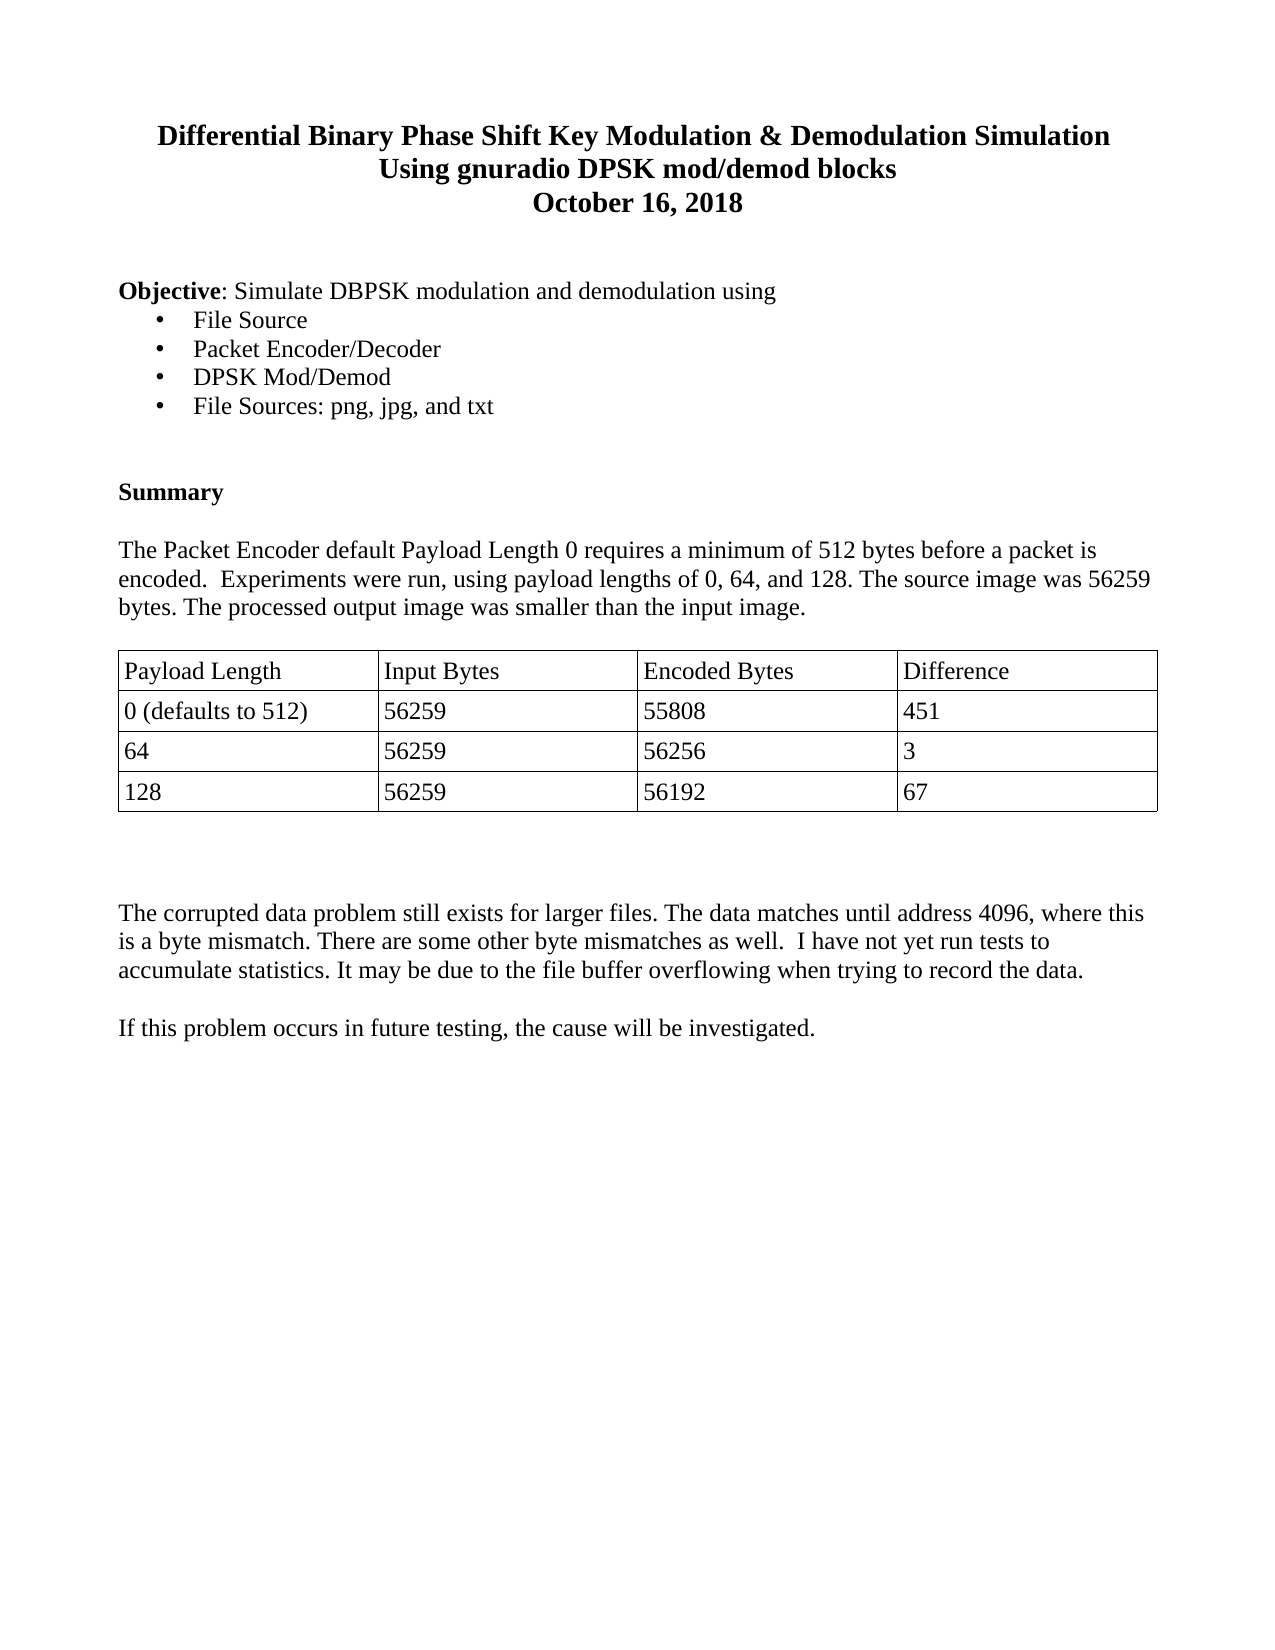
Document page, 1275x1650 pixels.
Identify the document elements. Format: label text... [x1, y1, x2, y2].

list Packet Encoder/Decoder [156, 334, 1157, 362]
text The Packet Encoder default Payload Length 0 requires a minimum of 512 bytes before a packet is encoded. Experiments were run, using payload lengths of 0, 64, and 128. The source image was 56259 bytes. The processed output image was smaller than the input image. [118, 535, 1157, 621]
list File Source [156, 305, 1157, 334]
table_cell 56259 [379, 732, 637, 771]
table_cell 55808 [638, 691, 897, 731]
list File Sources: png, jpg, and txt [156, 391, 1157, 420]
text Summary [118, 477, 1157, 506]
table_cell 128 [119, 772, 378, 811]
table_header Difference [898, 651, 1157, 690]
table_cell 67 [898, 772, 1157, 811]
table_cell 451 [898, 691, 1157, 731]
table_header Encoded Bytes [638, 651, 897, 690]
table_cell 3 [898, 732, 1157, 771]
table_cell 64 [119, 732, 378, 771]
table_cell 56192 [638, 772, 897, 811]
table_header Payload Length [119, 651, 378, 690]
table_cell 0 (defaults to 512) [119, 691, 378, 731]
table_cell 56259 [379, 772, 637, 811]
text Using gnuradio DPSK mod/demod blocks [118, 152, 1157, 185]
table_header Input Bytes [379, 651, 637, 690]
text Differential Binary Phase Shift Key Modulation & Demodulation Simulation [118, 118, 1157, 152]
table_cell 56256 [638, 732, 897, 771]
text Objective: Simulate DBPSK modulation and demodulation using [118, 276, 1157, 305]
list DPSK Mod/Demod [156, 362, 1157, 391]
table_cell 56259 [379, 691, 637, 731]
text If this problem occurs in future testing, the cause will be investigated. [118, 1013, 1157, 1041]
text October 16, 2018 [118, 185, 1157, 219]
text The corrupted data problem still exists for larger files. The data matches until address 4096, where this is a byte mismatch. There are some other byte mismatches as well. I have not yet run tests to accumulate statistics. It may be due to the file buffer overflowing when trying to record the data. [118, 898, 1157, 984]
